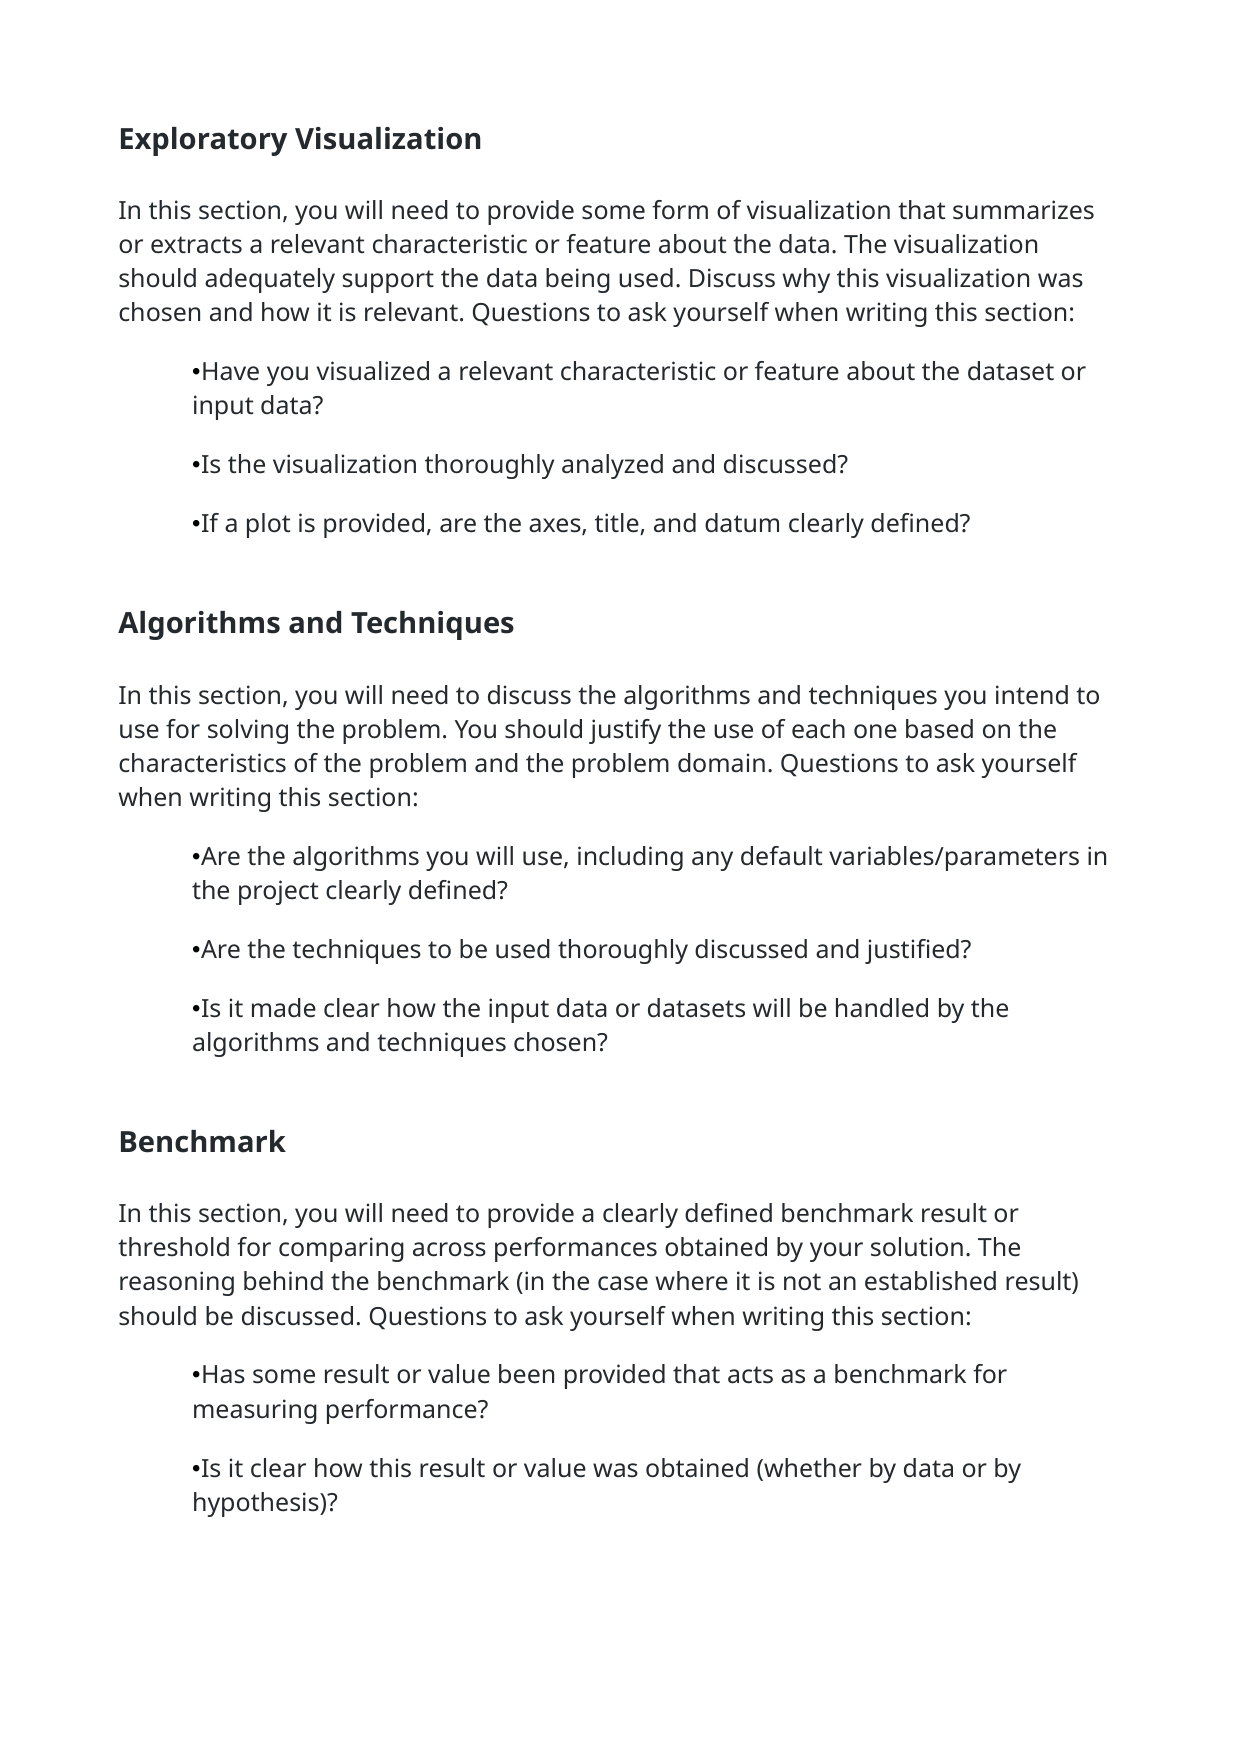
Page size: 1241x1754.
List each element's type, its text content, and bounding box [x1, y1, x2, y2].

text In this section, you will need to provide a clearly defined benchmark result or threshold for comparing across performances obtained by your solution. The reasoning behind the benchmark (in the case where it is not an established result) should be discussed. Questions to ask yourself when writing this section: [118, 1196, 1122, 1332]
list Are the techniques to be used thoroughly discussed and justified? [118, 932, 1122, 966]
list Have you visualized a relevant characteristic or feature about the dataset or input data? [118, 354, 1122, 422]
subtitle Benchmark [118, 1121, 1122, 1161]
subtitle Exploratory Visualization [118, 118, 1122, 158]
list Is the visualization thoroughly analyzed and discussed? [118, 447, 1122, 481]
subtitle Algorithms and Techniques [118, 603, 1122, 642]
text In this section, you will need to discuss the algorithms and techniques you intend to use for solving the problem. You should justify the use of each one based on the characteristics of the problem and the problem domain. Questions to ask yourself when writing this section: [118, 677, 1122, 813]
list If a plot is provided, are the axes, title, and datum clearly defined? [118, 506, 1122, 540]
list Is it made clear how the input data or datasets will be handled by the algorithms and techniques chosen? [118, 991, 1122, 1059]
list Is it clear how this result or value was obtained (whether by data or by hypothesis)? [118, 1450, 1122, 1518]
list Has some result or value been provided that acts as a benchmark for measuring performance? [118, 1357, 1122, 1425]
list Are the algorithms you will use, including any default variables/parameters in the project clearly defined? [118, 838, 1122, 907]
text In this section, you will need to provide some form of visualization that summarizes or extracts a relevant characteristic or feature about the data. The visualization should adequately support the data being used. Discuss why this visualization was chosen and how it is relevant. Questions to ask yourself when writing this section: [118, 193, 1122, 329]
